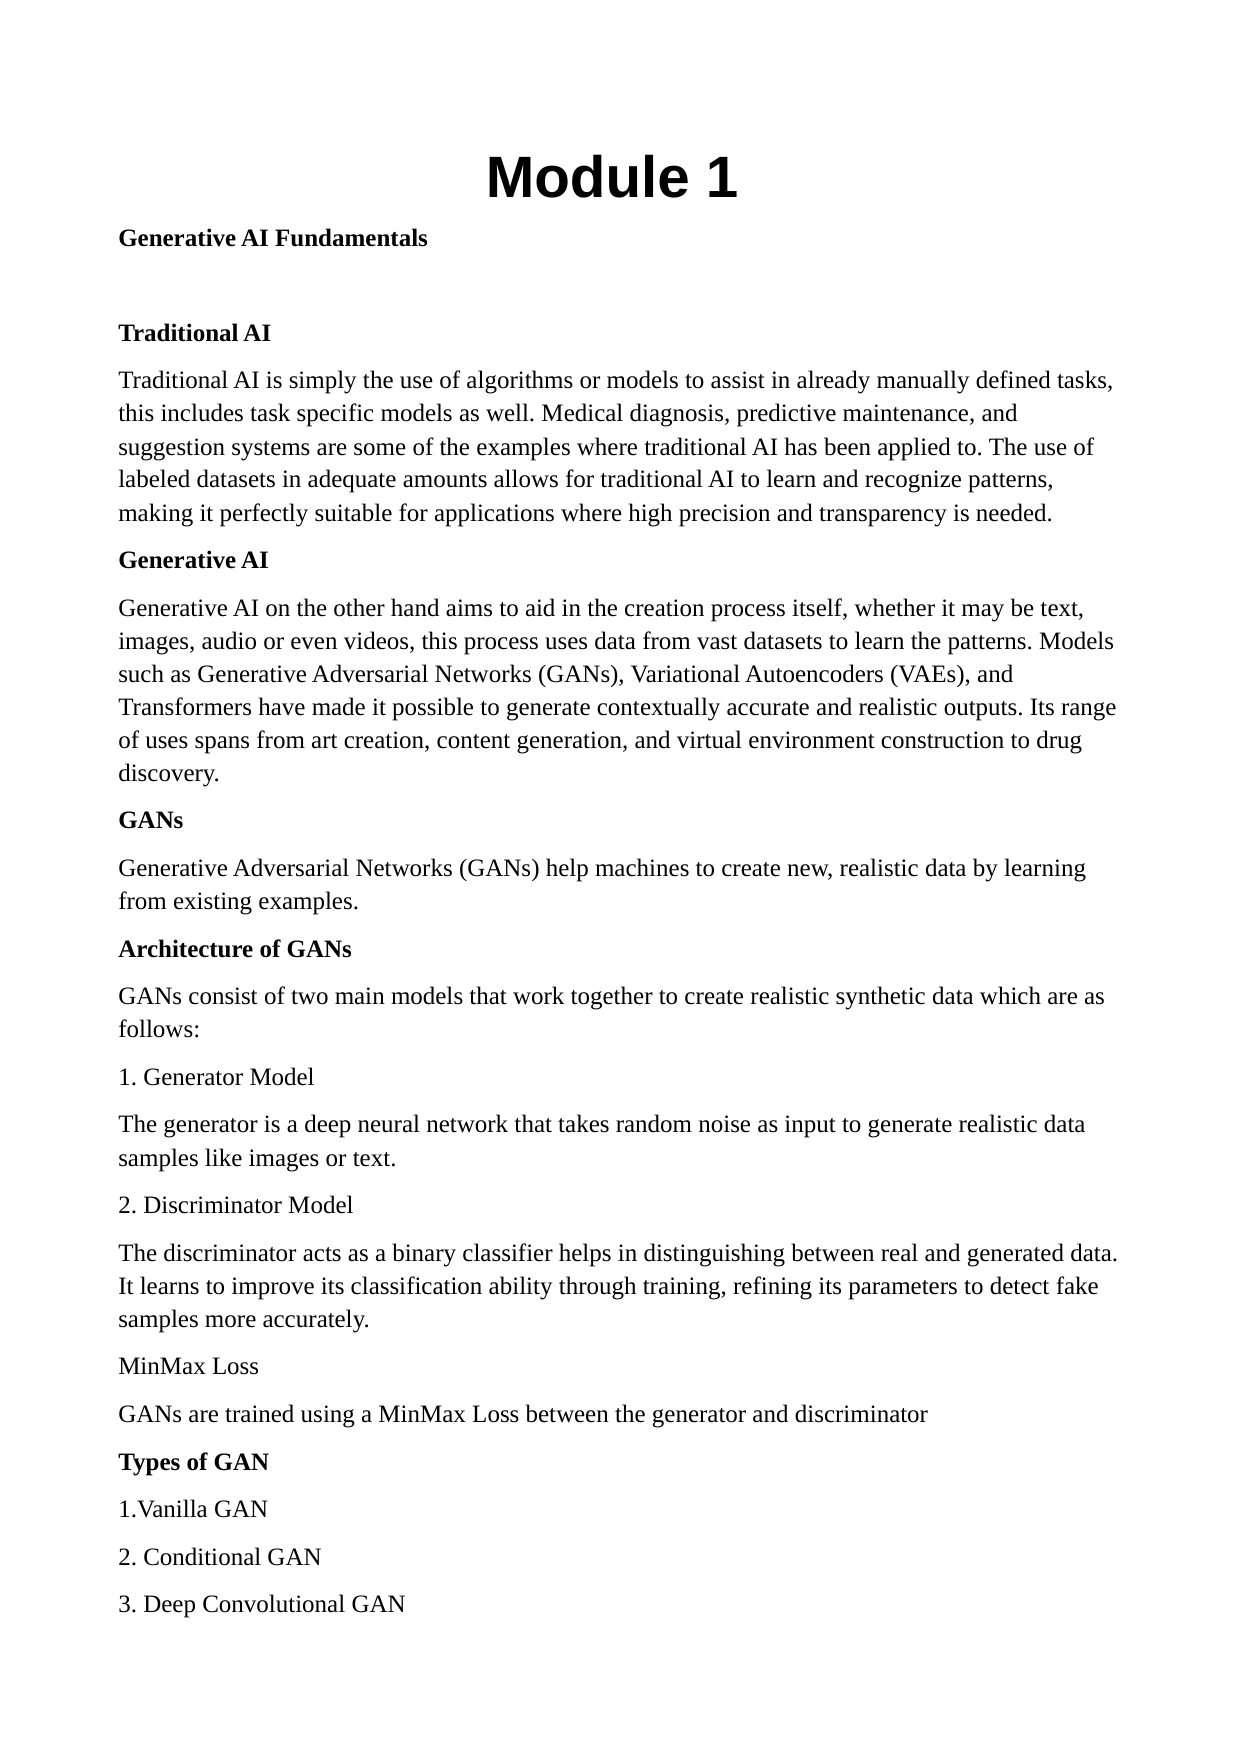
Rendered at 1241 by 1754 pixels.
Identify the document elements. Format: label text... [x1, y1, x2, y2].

text 3. Deep Convolutional GAN [118, 1589, 1122, 1618]
text Generative Adversarial Networks (GANs) help machines to create new, realistic data by learning from existing examples. [118, 853, 1122, 915]
text Architecture of GANs [118, 934, 1122, 962]
text 1.Vanilla GAN [118, 1494, 1122, 1523]
text GANs consist of two main models that work together to create realistic synthetic data which are as follows: [118, 981, 1122, 1043]
text Generative AI [118, 545, 1122, 574]
text 2. Conditional GAN [118, 1542, 1122, 1571]
text GANs are trained using a MinMax Loss between the generator and discriminator [118, 1399, 1122, 1428]
text MinMax Loss [118, 1351, 1122, 1380]
text Traditional AI [118, 318, 1122, 347]
text The discriminator acts as a binary classifier helps in distinguishing between real and generated data. It learns to improve its classification ability through training, refining its parameters to detect fake samples more accurately. [118, 1238, 1122, 1333]
text The generator is a deep neural network that takes random noise as input to generate realistic data samples like images or text. [118, 1109, 1122, 1171]
text Generative AI Fundamentals [118, 223, 1122, 251]
title Module 1 [118, 143, 1122, 210]
text Generative AI on the other hand aims to aid in the creation process itself, whether it may be text, images, audio or even videos, this process uses data from vast datasets to learn the patterns. Models such as Generative Adversarial Networks (GANs), Variational Autoencoders (VAEs), and Transformers have made it possible to generate contextually accurate and realistic outputs. Its range of uses spans from art creation, content generation, and virtual environment construction to drug discovery. [118, 593, 1122, 787]
text 1. Generator Model [118, 1062, 1122, 1091]
text Traditional AI is simply the use of algorithms or models to assist in already manually defined tasks, this includes task specific models as well. Medical diagnosis, predictive maintenance, and suggestion systems are some of the examples where traditional AI has been applied to. The use of labeled datasets in adequate amounts allows for traditional AI to learn and recognize patterns, making it perfectly suitable for applications where high precision and transparency is needed. [118, 366, 1122, 526]
text Types of GAN [118, 1447, 1122, 1475]
text 2. Discriminator Model [118, 1190, 1122, 1219]
text GANs [118, 806, 1122, 834]
